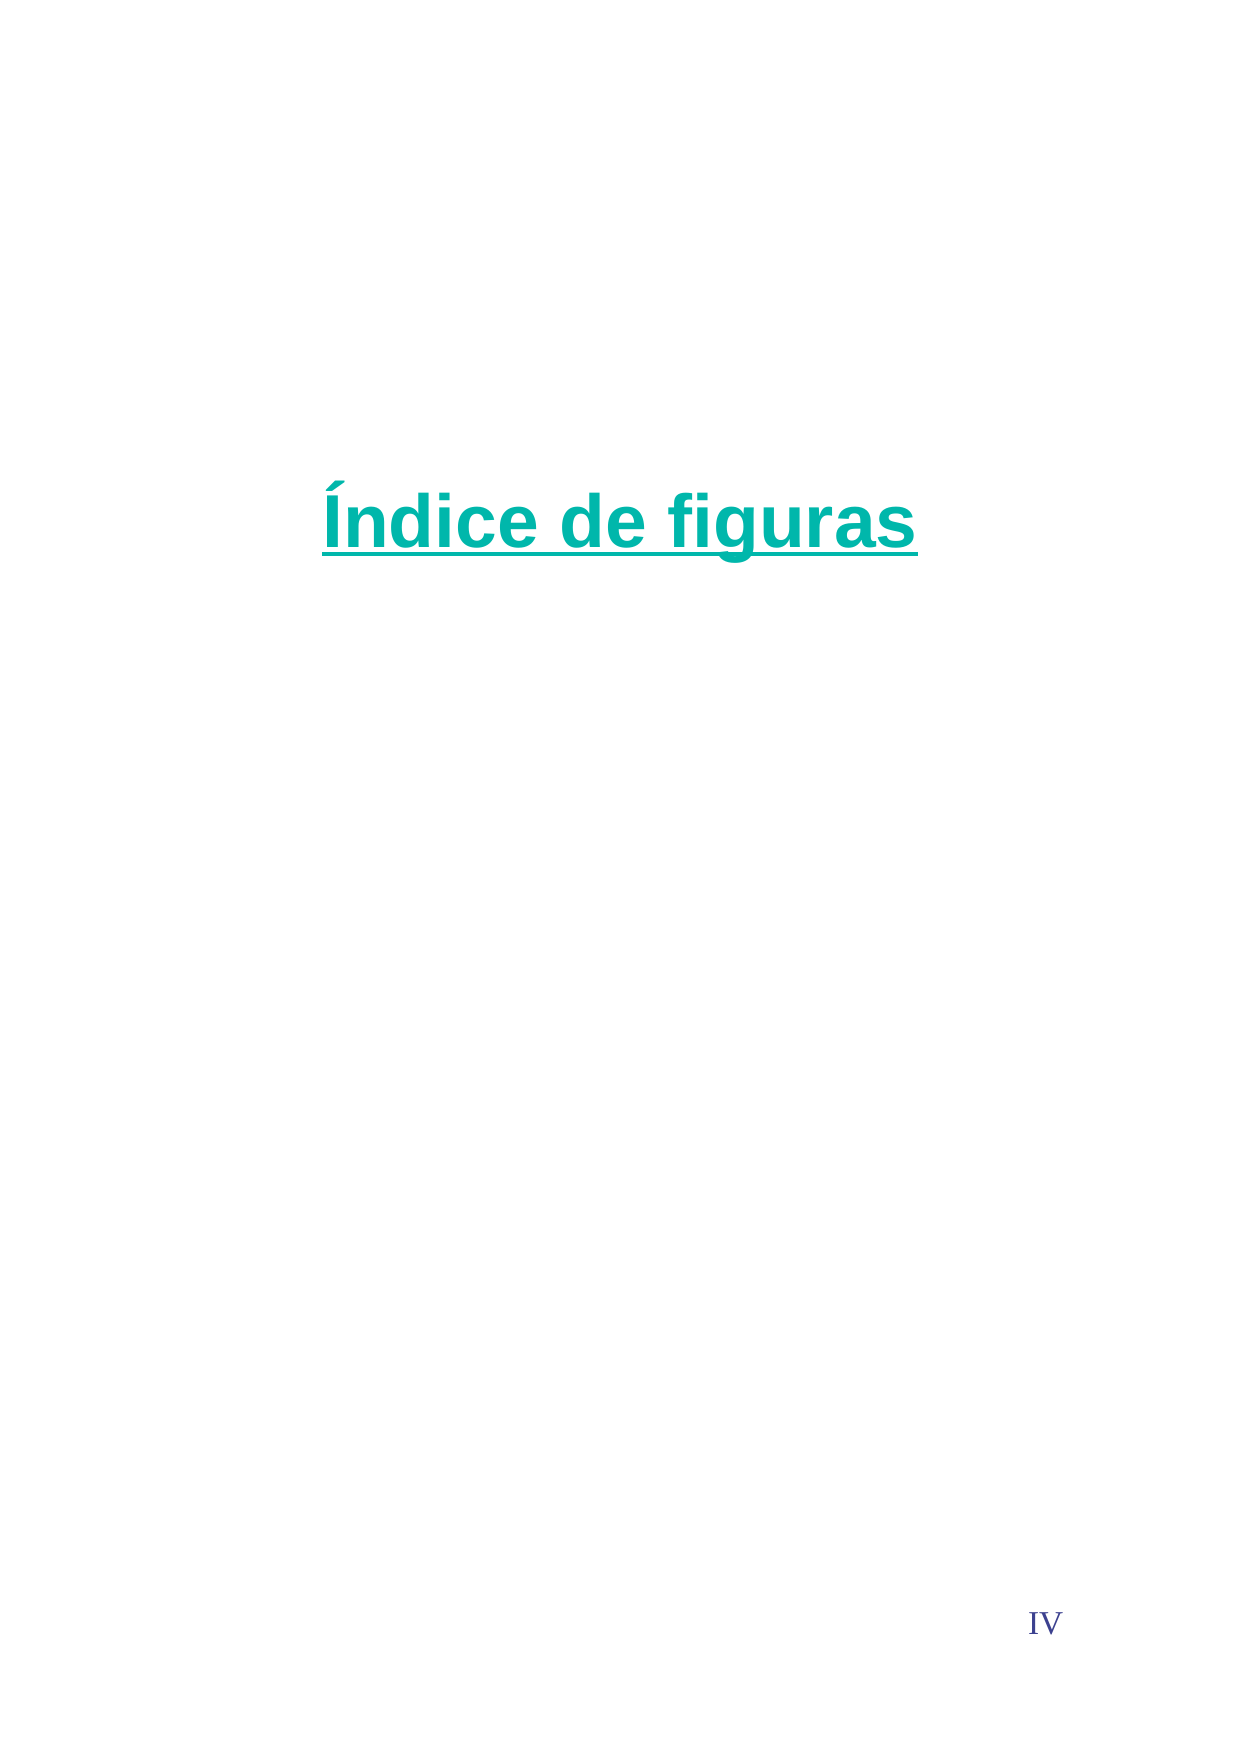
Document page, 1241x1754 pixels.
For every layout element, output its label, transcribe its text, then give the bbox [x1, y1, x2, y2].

text Índice de figuras [177, 477, 1063, 563]
